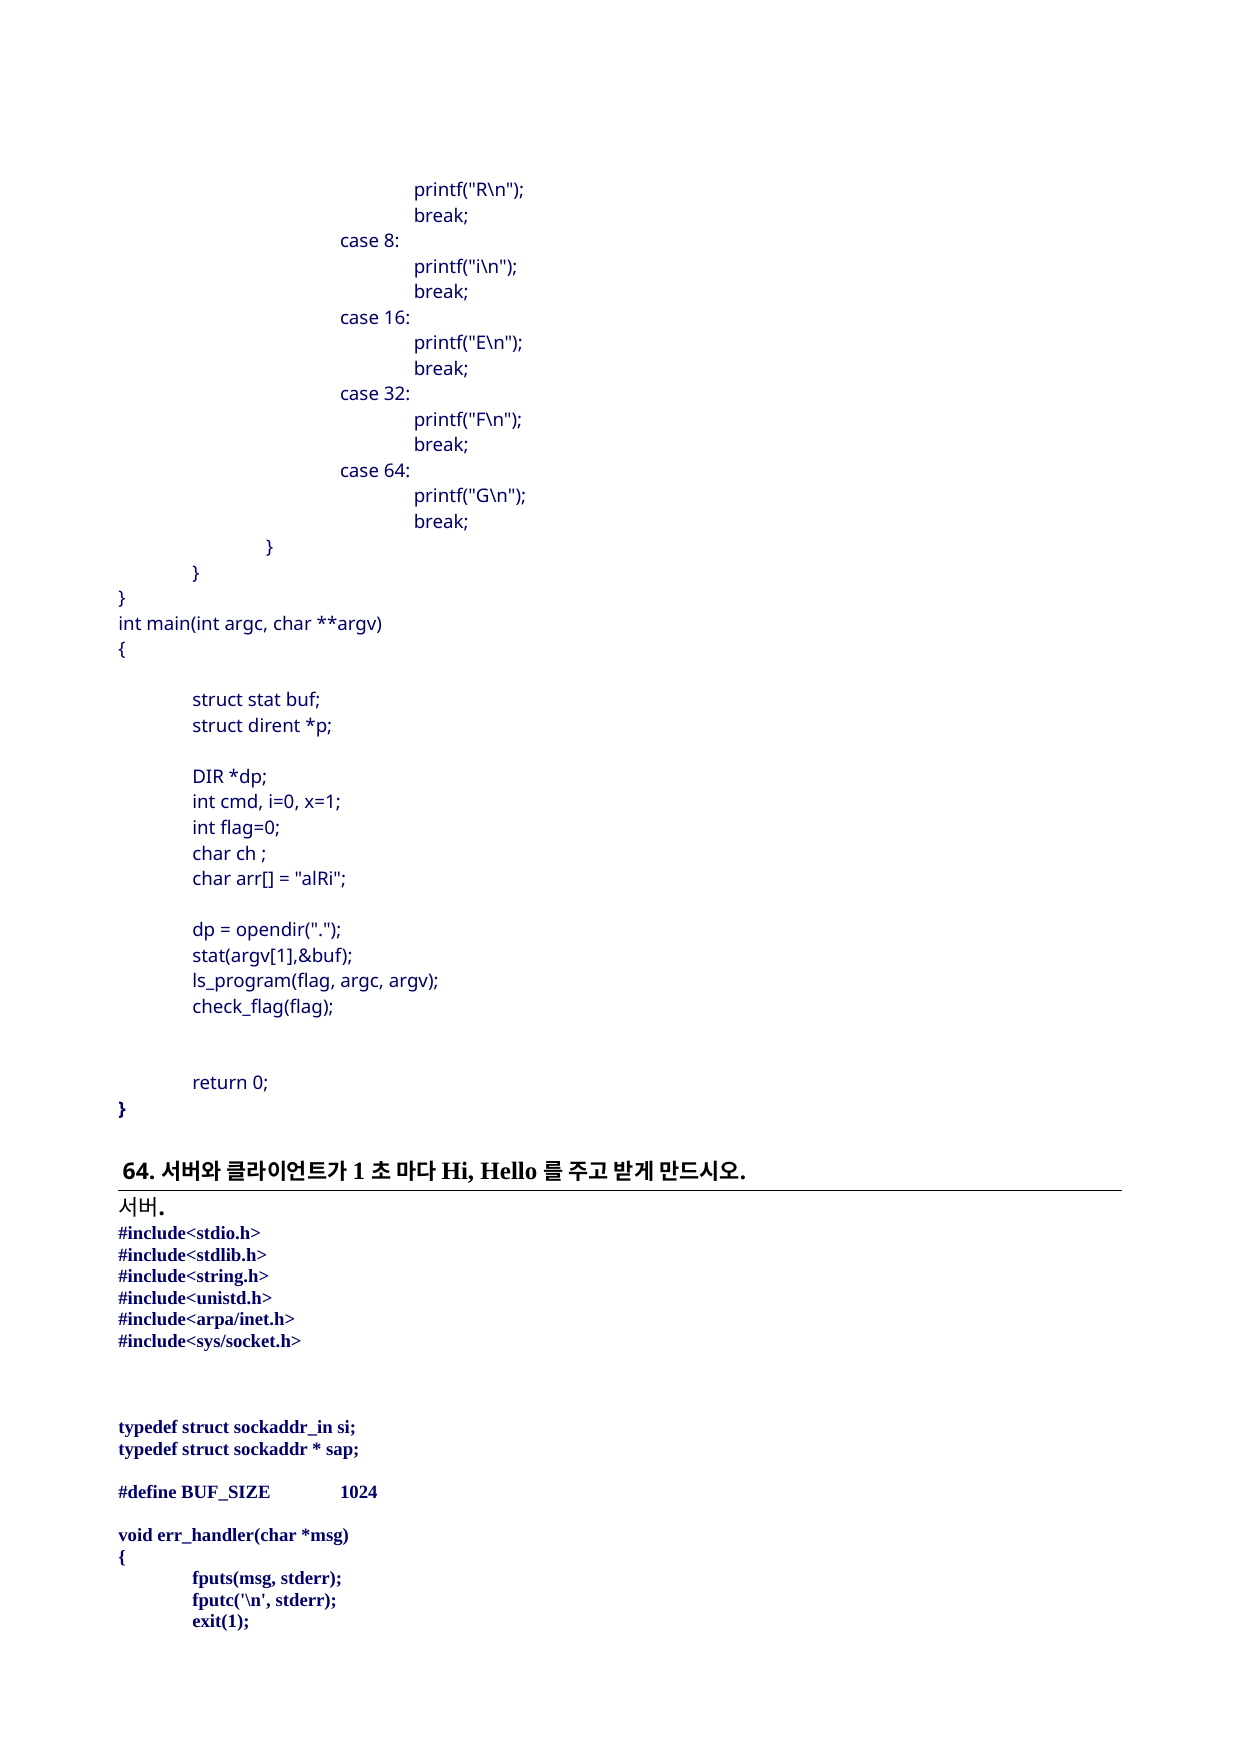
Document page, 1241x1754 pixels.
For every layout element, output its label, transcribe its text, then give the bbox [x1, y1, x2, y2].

text #include<sys/socket.h> [118, 1330, 1122, 1351]
text return 0; [118, 1069, 1122, 1095]
text case 16: [118, 304, 1122, 329]
text ls_program(flag, argc, argv); [118, 967, 1122, 993]
text exit(1); [118, 1610, 1122, 1632]
text } [118, 585, 1122, 610]
text break; [118, 202, 1122, 227]
text char arr[] = "alRi"; [118, 865, 1122, 891]
text break; [118, 355, 1122, 381]
text typedef struct sockaddr_in si; [118, 1416, 1122, 1438]
text int main(int argc, char **argv) [118, 610, 1122, 636]
text typedef struct sockaddr * sap; [118, 1438, 1122, 1459]
text break; [118, 432, 1122, 457]
text #include<unistd.h> [118, 1287, 1122, 1308]
text { [118, 1546, 1122, 1567]
text #include<stdio.h> [118, 1222, 1122, 1244]
text #define BUF_SIZE 1024 [118, 1481, 1122, 1502]
text printf("R\n"); [118, 176, 1122, 202]
text case 64: [118, 457, 1122, 483]
text stat(argv[1],&buf); [118, 942, 1122, 967]
text break; [118, 508, 1122, 534]
text struct stat buf; [118, 687, 1122, 712]
text DIR *dp; [118, 763, 1122, 789]
text char ch ; [118, 840, 1122, 865]
text break; [118, 278, 1122, 304]
text printf("G\n"); [118, 483, 1122, 508]
text dp = opendir("."); [118, 916, 1122, 942]
text int flag=0; [118, 814, 1122, 840]
text } [118, 534, 1122, 559]
text void err_handler(char *msg) [118, 1524, 1122, 1546]
text { [118, 636, 1122, 661]
text printf("i\n"); [118, 253, 1122, 278]
text } [118, 1095, 1122, 1121]
text case 8: [118, 227, 1122, 253]
text 서버. [118, 1191, 1122, 1222]
text int cmd, i=0, x=1; [118, 789, 1122, 814]
text check_flag(flag); [118, 993, 1122, 1018]
text 64. 서버와 클라이언트가 1 초 마다 Hi, Hello 를 주고 받게 만드시오. [118, 1149, 1122, 1190]
text case 32: [118, 381, 1122, 406]
text printf("E\n"); [118, 329, 1122, 355]
text printf("F\n"); [118, 406, 1122, 432]
text } [118, 559, 1122, 585]
text fputs(msg, stderr); [118, 1567, 1122, 1589]
text #include<string.h> [118, 1265, 1122, 1287]
text fputc('\n', stderr); [118, 1589, 1122, 1610]
text struct dirent *p; [118, 712, 1122, 738]
text #include<stdlib.h> [118, 1244, 1122, 1265]
text #include<arpa/inet.h> [118, 1308, 1122, 1330]
